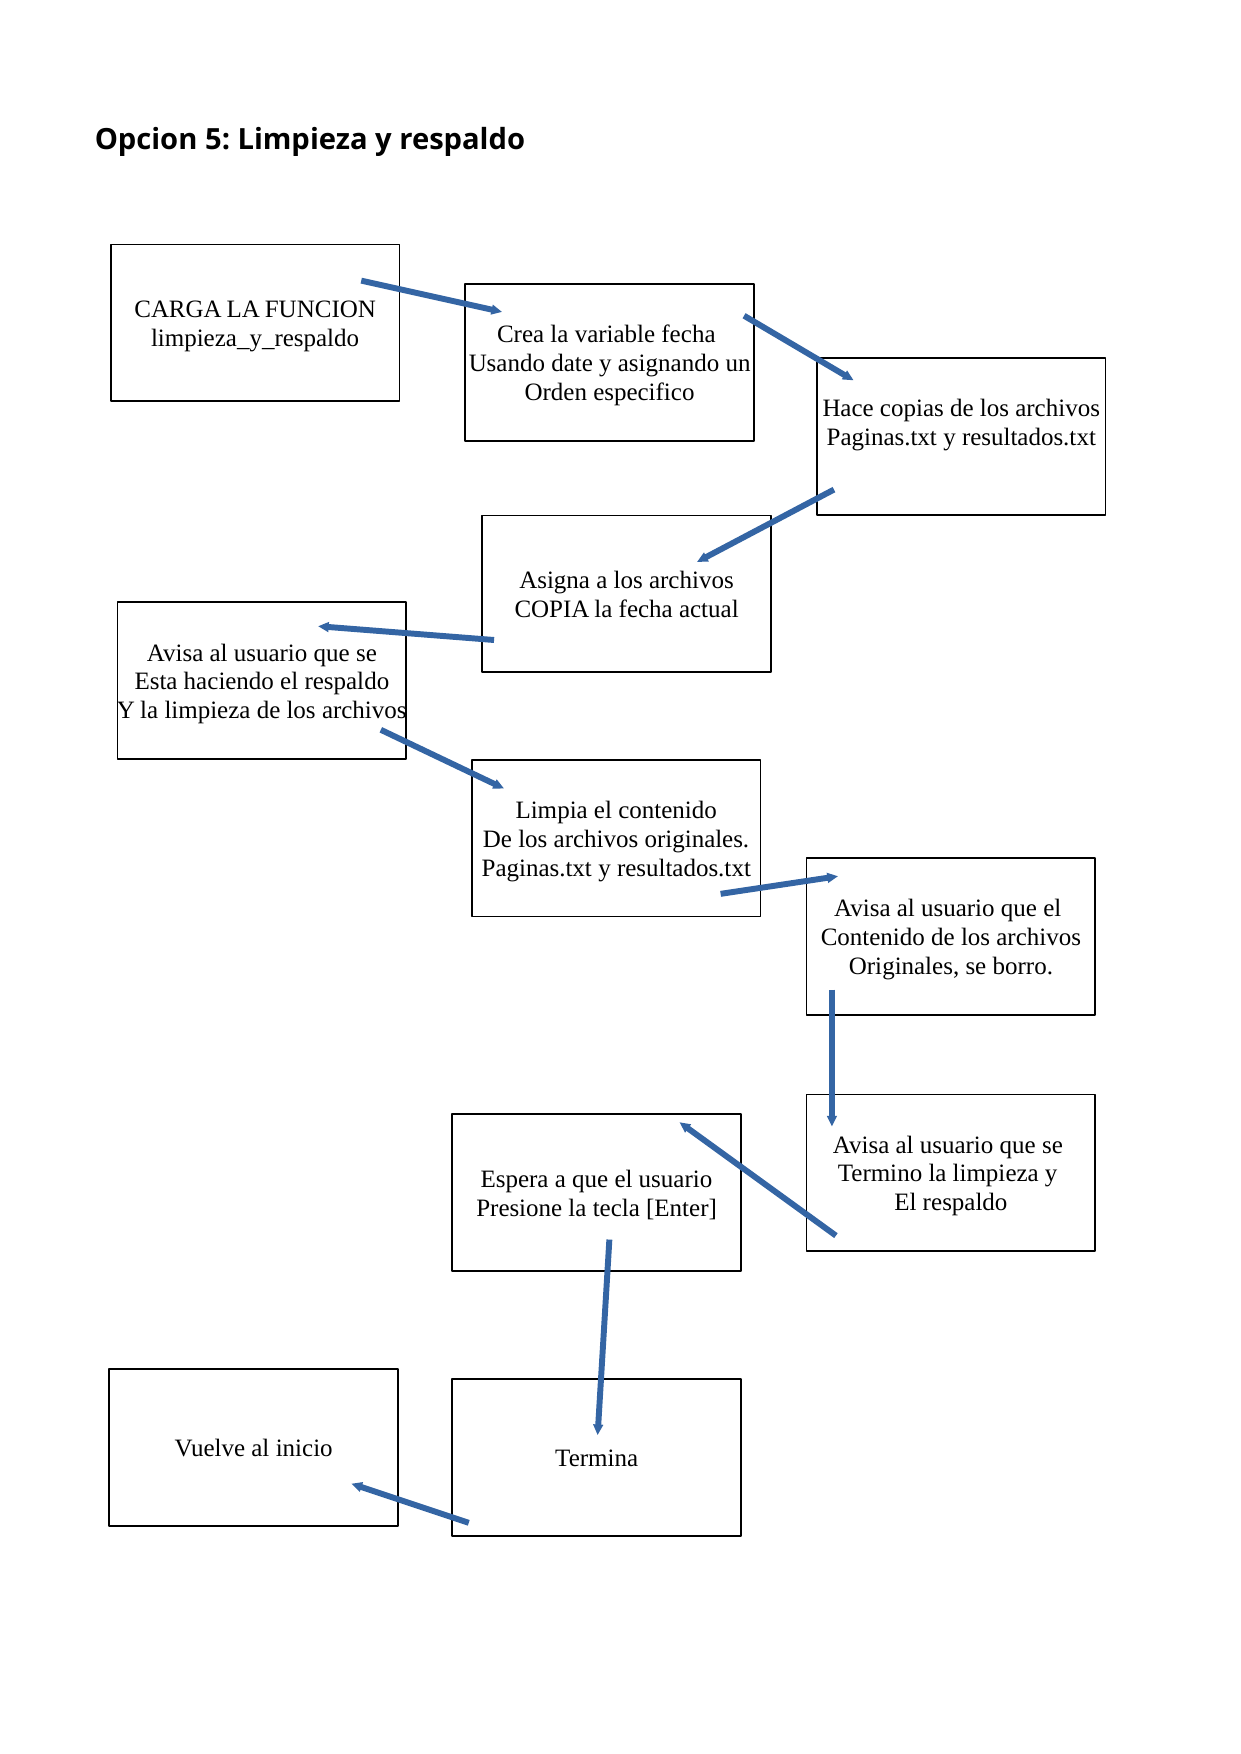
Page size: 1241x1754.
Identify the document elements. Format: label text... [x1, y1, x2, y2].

text Opcion 5: Limpieza y respaldo [94, 118, 1122, 158]
